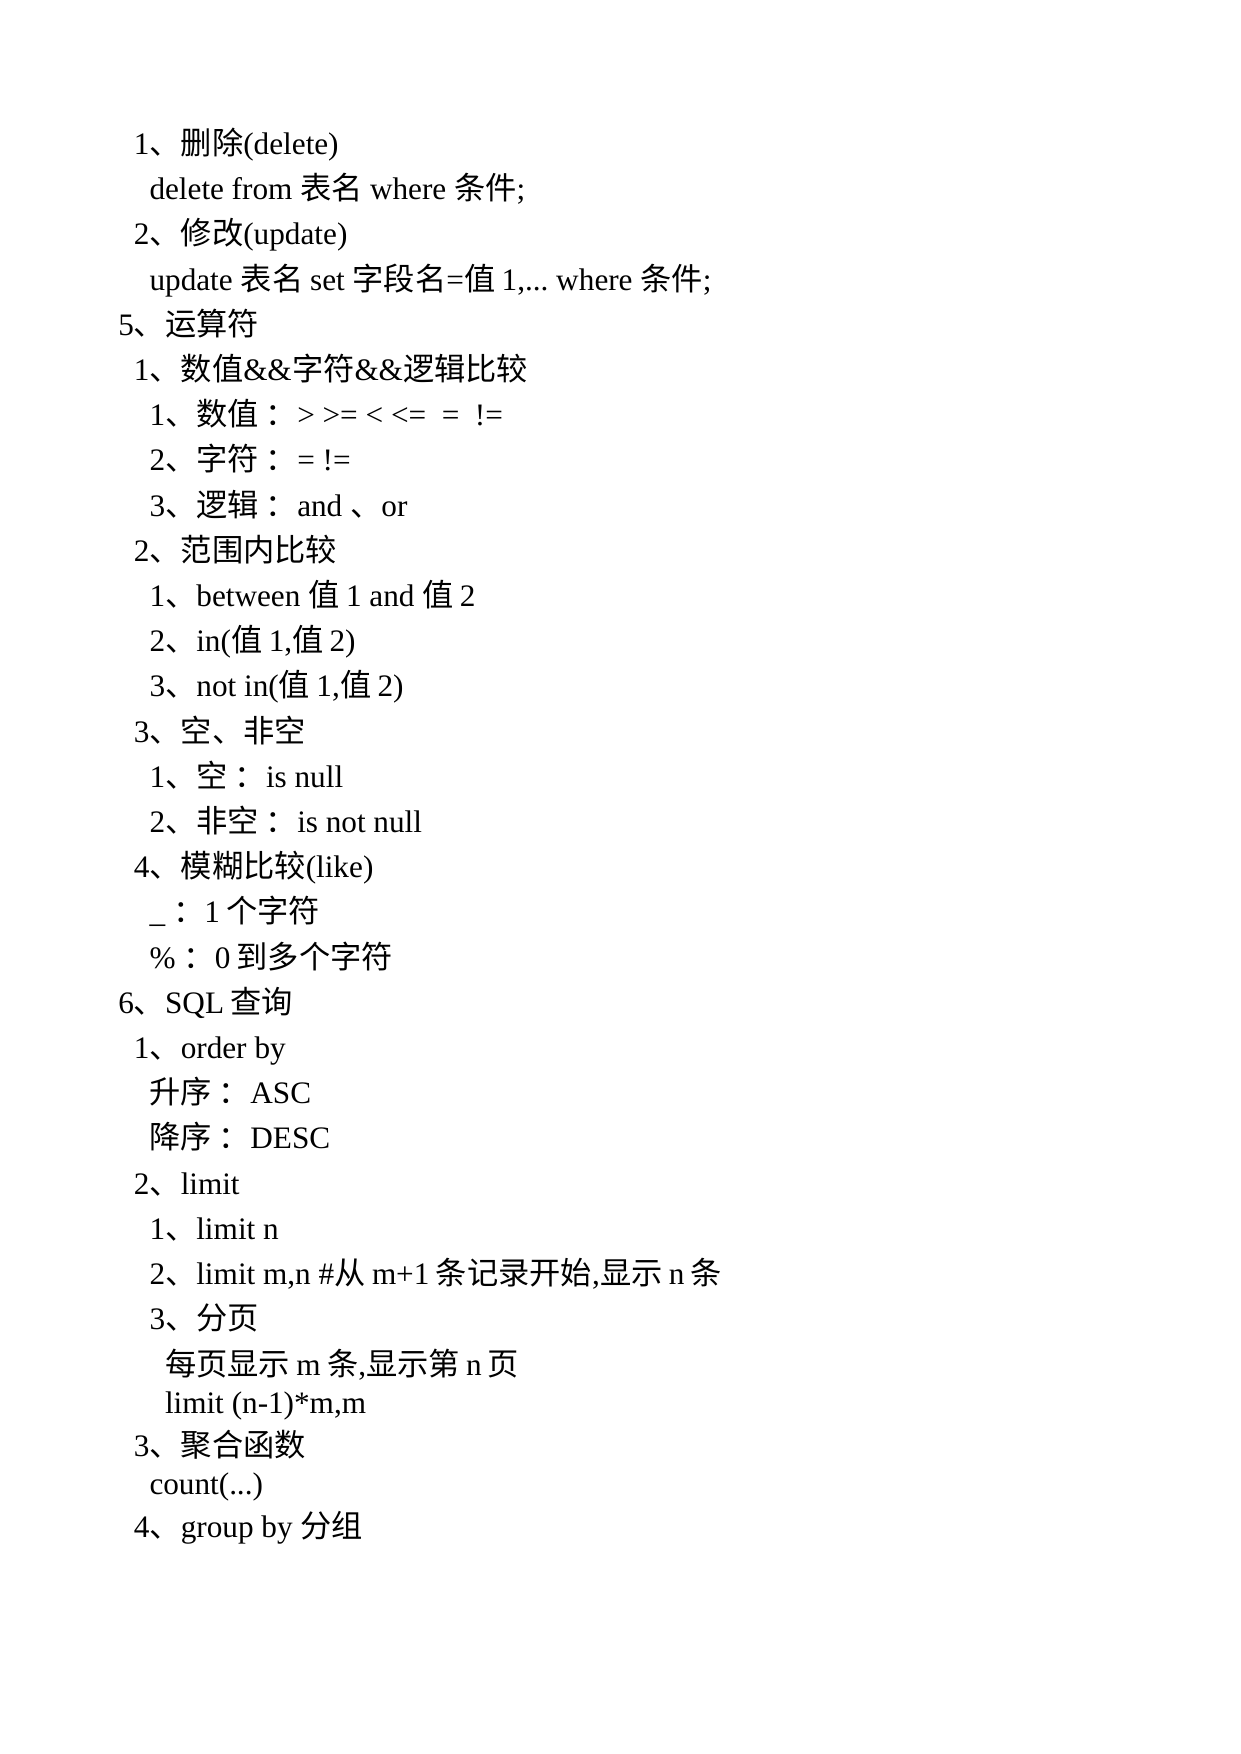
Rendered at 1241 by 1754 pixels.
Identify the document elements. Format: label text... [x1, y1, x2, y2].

text 3、空、非空 [118, 706, 1122, 751]
text 2、范围内比较 [118, 525, 1122, 570]
text 2、limit m,n #从m+1条记录开始,显示n条 [118, 1248, 1122, 1293]
text 6、SQL查询 [118, 977, 1122, 1022]
text 3、逻辑 ：and 、or [118, 480, 1122, 525]
text 3、分页 [118, 1293, 1122, 1339]
text 2、in(值1,值2) [118, 615, 1122, 661]
text 2、修改(update) [118, 208, 1122, 254]
text 1、数值 ：> >= < <= = != [118, 389, 1122, 434]
text 2、字符 ：= != [118, 434, 1122, 480]
text 升序 ：ASC [118, 1067, 1122, 1113]
text 1、空 ：is null [118, 751, 1122, 796]
text 1、order by [118, 1022, 1122, 1067]
text 2、非空 ：is not null [118, 796, 1122, 841]
text _ ：1个字符 [118, 887, 1122, 932]
text % ：0到多个字符 [118, 932, 1122, 977]
text 1、删除(delete) [118, 118, 1122, 163]
text 4、group by 分组 [118, 1501, 1122, 1546]
text 1、数值&&字符&&逻辑比较 [118, 344, 1122, 389]
text delete from 表名 where 条件; [118, 163, 1122, 208]
text limit (n-1)*m,m [118, 1384, 1122, 1420]
text 1、limit n [118, 1203, 1122, 1248]
text update 表名 set 字段名=值1,... where 条件; [118, 254, 1122, 299]
text 3、聚合函数 [118, 1420, 1122, 1465]
text 3、not in(值1,值2) [118, 661, 1122, 706]
text 每页显示m条,显示第n页 [118, 1339, 1122, 1384]
text 2、limit [118, 1158, 1122, 1203]
text 降序 ：DESC [118, 1113, 1122, 1158]
text 1、between 值1 and 值2 [118, 570, 1122, 615]
text 5、运算符 [118, 299, 1122, 344]
text 4、模糊比较(like) [118, 841, 1122, 887]
text count(...) [118, 1465, 1122, 1501]
